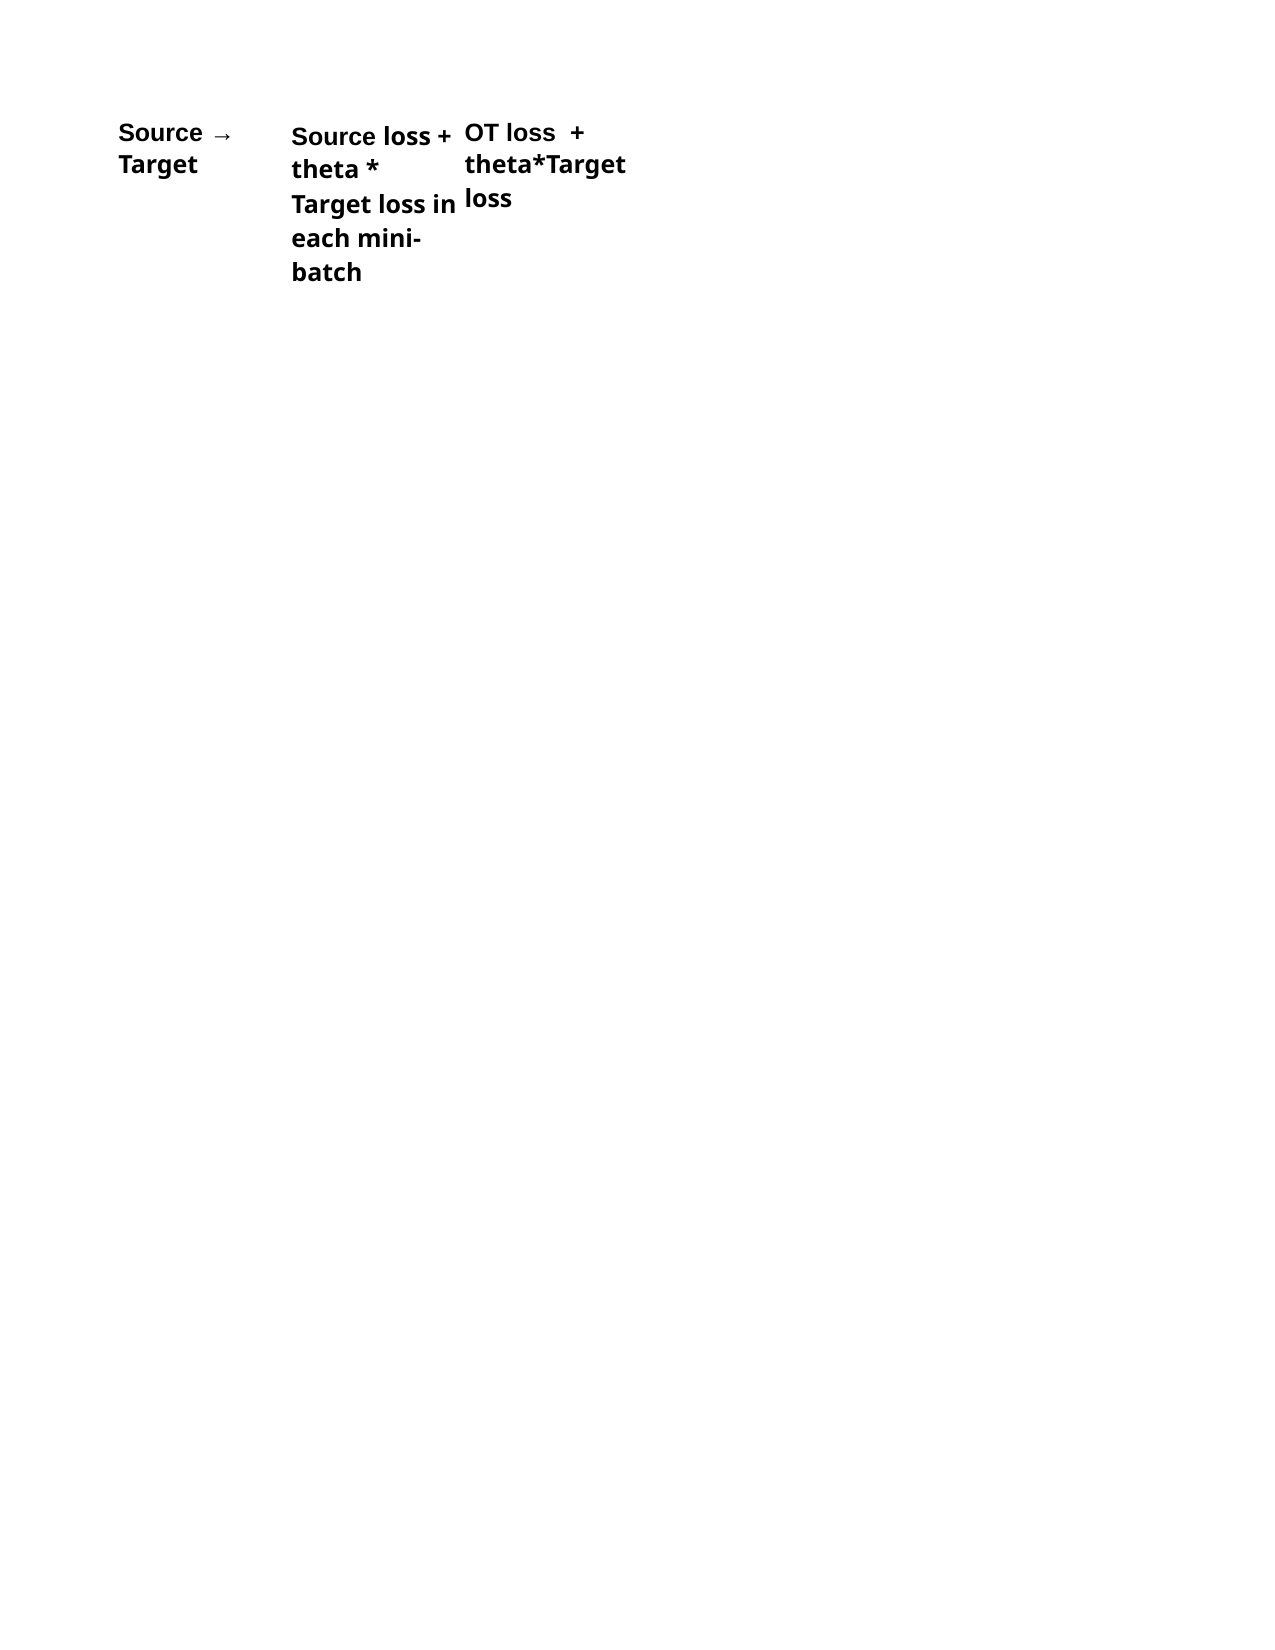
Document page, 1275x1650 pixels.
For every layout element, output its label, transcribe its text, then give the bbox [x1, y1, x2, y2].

table_cell [291, 346, 464, 375]
table_cell [291, 404, 464, 432]
table_header [638, 118, 811, 317]
table_cell [811, 375, 984, 403]
table_cell [638, 432, 811, 461]
table_cell [464, 346, 637, 375]
table_cell [638, 375, 811, 403]
table_cell [638, 490, 811, 518]
table_cell [118, 317, 291, 346]
table_cell [811, 346, 984, 375]
table_cell [984, 375, 1157, 403]
table_cell [464, 404, 637, 432]
table_cell [984, 317, 1157, 346]
table_cell [464, 461, 637, 490]
table_cell [811, 432, 984, 461]
table_cell [118, 490, 291, 518]
table_header [984, 118, 1157, 317]
table_header Source loss + theta * Target loss in each mini-batch [291, 118, 464, 317]
table_cell [291, 490, 464, 518]
table_cell [291, 461, 464, 490]
table_cell [811, 317, 984, 346]
table_cell [984, 490, 1157, 518]
table_cell [638, 404, 811, 432]
table_cell [118, 432, 291, 461]
table_cell [464, 317, 637, 346]
table_cell [291, 317, 464, 346]
table_header [811, 118, 984, 317]
table_cell [984, 404, 1157, 432]
table_cell [811, 404, 984, 432]
table_cell [118, 404, 291, 432]
table_cell [638, 317, 811, 346]
table_cell [464, 375, 637, 403]
table_cell [464, 490, 637, 518]
table_cell [118, 346, 291, 375]
table_cell [291, 375, 464, 403]
table_cell [638, 346, 811, 375]
table_header Source → Target [118, 118, 291, 317]
table_cell [464, 432, 637, 461]
table_cell [291, 432, 464, 461]
table_cell [984, 346, 1157, 375]
table_header OT loss + theta*Target loss [464, 118, 637, 317]
table_cell [811, 490, 984, 518]
table_cell [118, 461, 291, 490]
table_cell [984, 432, 1157, 461]
table_cell [118, 375, 291, 403]
table_cell [984, 461, 1157, 490]
table_cell [638, 461, 811, 490]
table_cell [811, 461, 984, 490]
